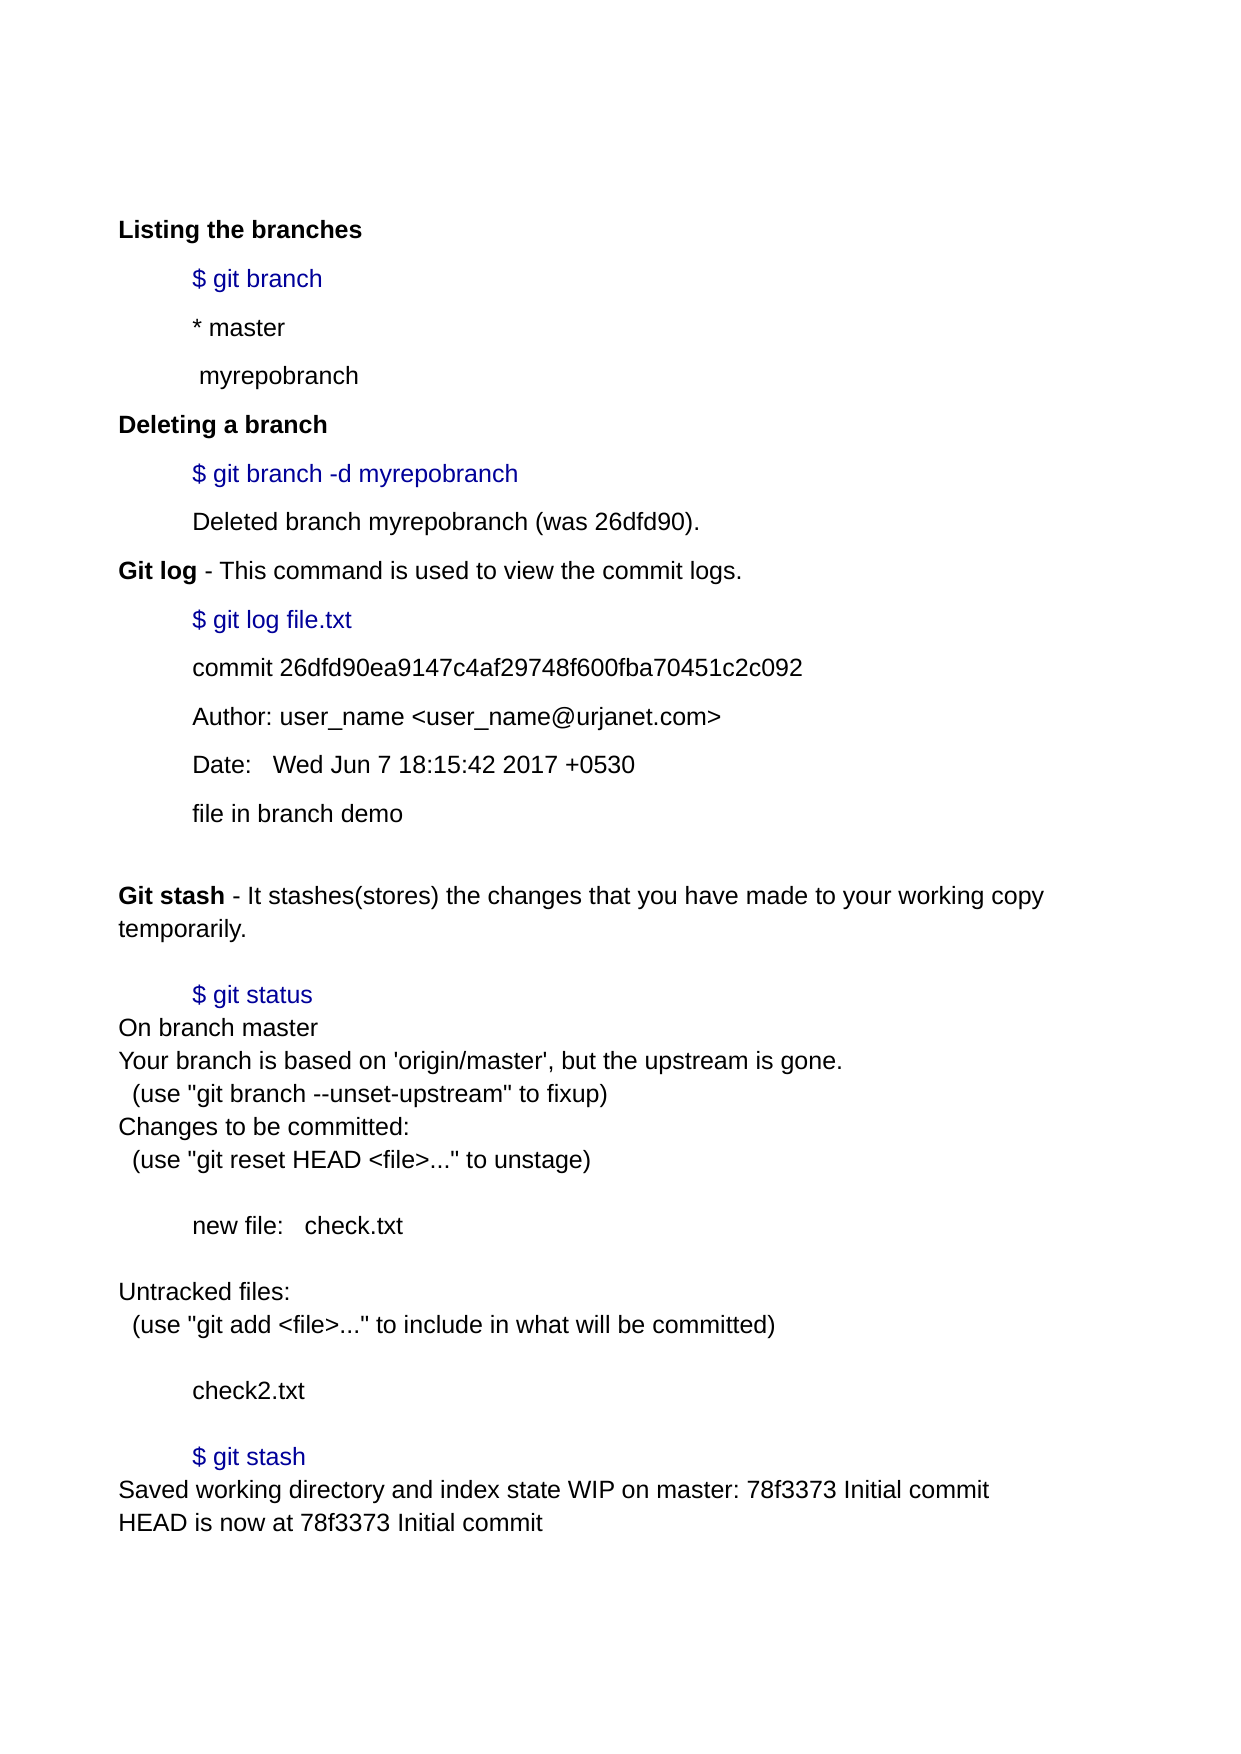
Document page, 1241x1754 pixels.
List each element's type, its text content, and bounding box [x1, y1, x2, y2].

text check2.txt [118, 1376, 1122, 1405]
text myrepobranch [118, 361, 1122, 390]
text Deleted branch myrepobranch (was 26dfd90). [118, 507, 1122, 536]
text new file: check.txt [118, 1211, 1122, 1240]
text (use "git add <file>..." to include in what will be committed) [118, 1310, 1122, 1339]
text HEAD is now at 78f3373 Initial commit [118, 1508, 1122, 1537]
text Git stash - It stashes(stores) the changes that you have made to your working copy temporarily. [118, 881, 1122, 943]
text Git log - This command is used to view the commit logs. [118, 556, 1122, 585]
text * master [118, 313, 1122, 341]
text $ git stash [118, 1442, 1122, 1471]
text $ git branch -d myrepobranch [118, 459, 1122, 487]
text (use "git branch --unset-upstream" to fixup) [118, 1079, 1122, 1108]
text $ git log file.txt [118, 604, 1122, 633]
text Changes to be committed: [118, 1112, 1122, 1141]
text On branch master [118, 1013, 1122, 1042]
text file in branch demo [118, 799, 1122, 828]
text Date: Wed Jun 7 18:15:42 2017 +0530 [118, 751, 1122, 779]
text Saved working directory and index state WIP on master: 78f3373 Initial commit [118, 1475, 1122, 1504]
text commit 26dfd90ea9147c4af29748f600fba70451c2c092 [118, 653, 1122, 682]
text $ git status [118, 980, 1122, 1009]
text Your branch is based on 'origin/master', but the upstream is gone. [118, 1046, 1122, 1075]
text $ git branch [118, 264, 1122, 293]
text Listing the branches [118, 215, 1122, 244]
text Deleting a branch [118, 410, 1122, 439]
text Untracked files: [118, 1277, 1122, 1306]
text Author: user_name <user_name@urjanet.com> [118, 702, 1122, 731]
text (use "git reset HEAD <file>..." to unstage) [118, 1145, 1122, 1174]
